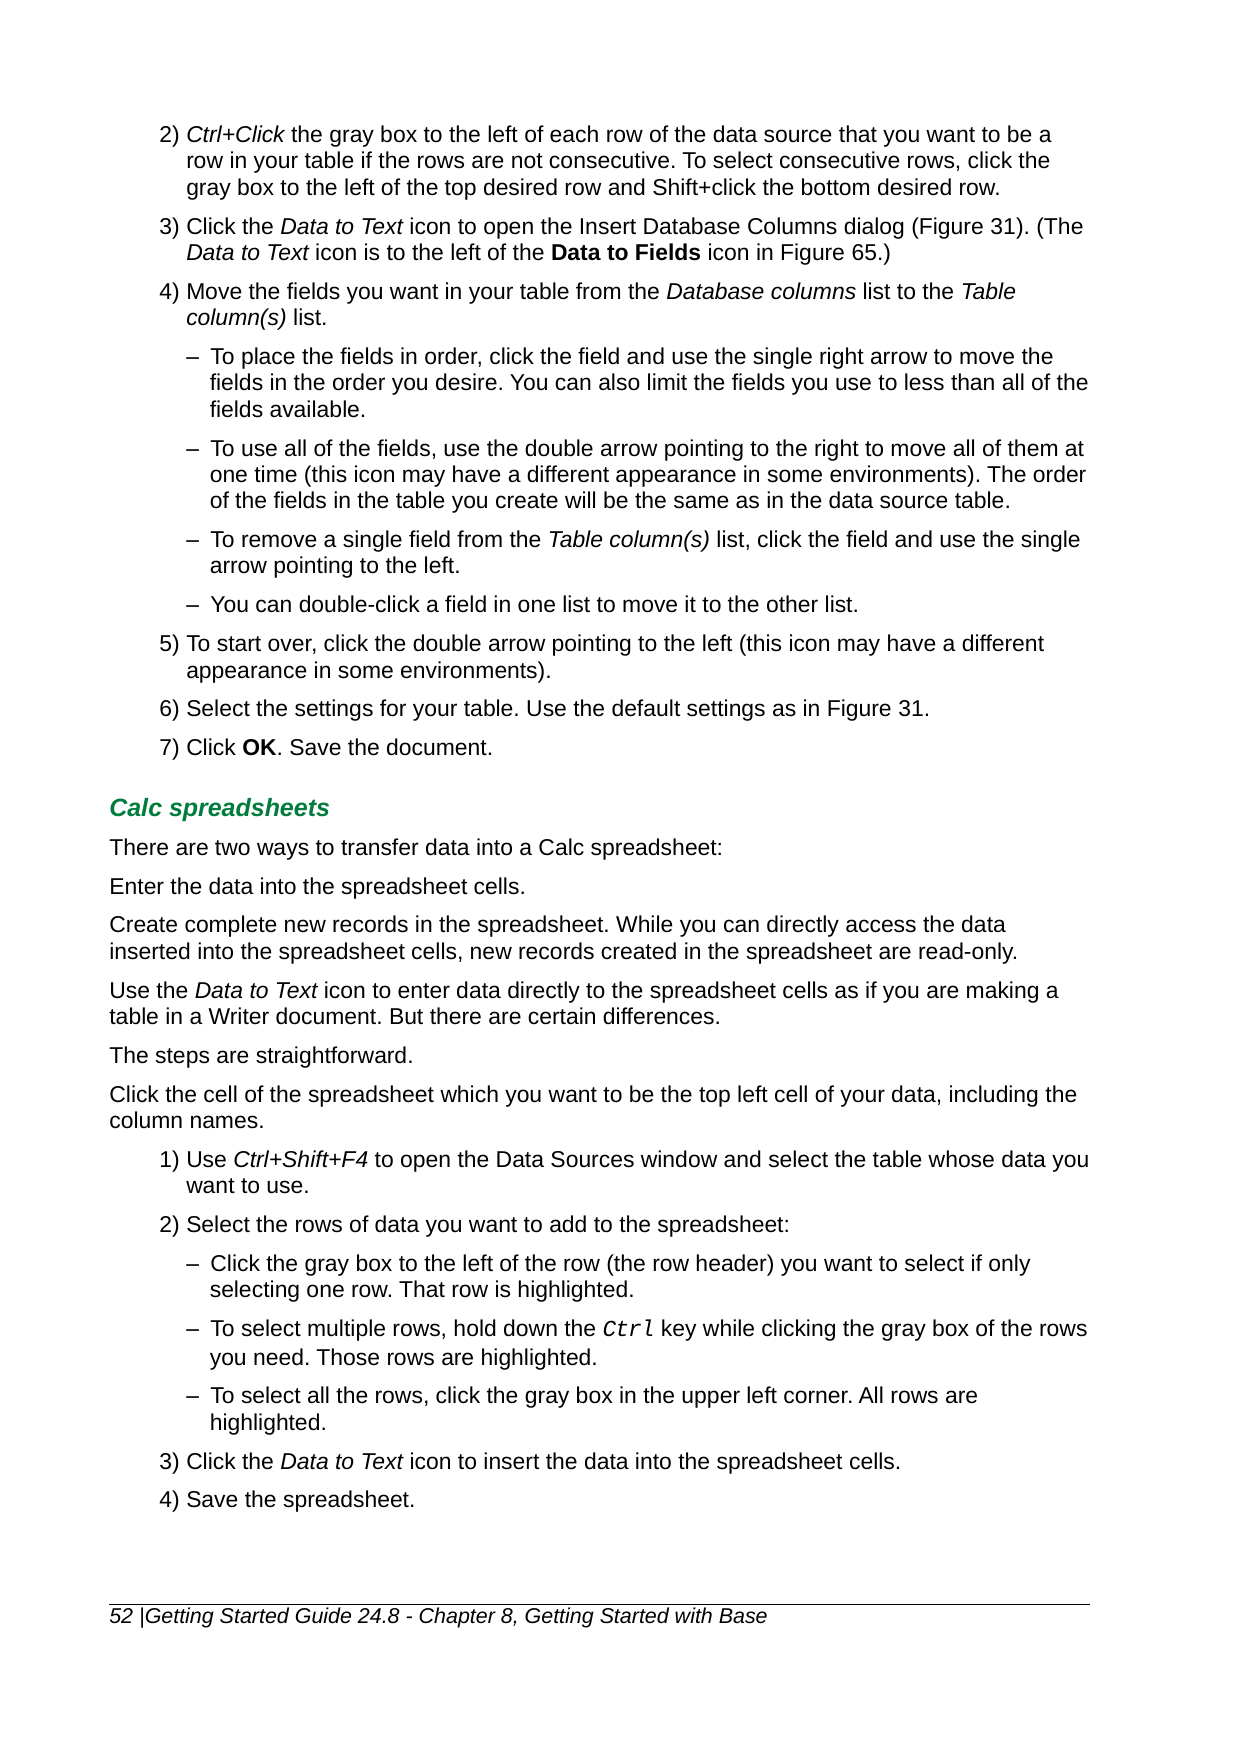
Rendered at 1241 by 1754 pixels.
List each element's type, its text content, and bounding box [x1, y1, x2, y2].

list To select multiple rows, hold down the Ctrl key while clicking the gray box of the rows you need. Those rows are highlighted. [186, 1315, 1090, 1370]
list Ctrl+Click the gray box to the left of each row of the data source that you want to be a row in your table if the rows are not consecutive. To select consecutive rows, click the gray box to the left of the top desired row and Shift+click the bottom desired row. [186, 121, 1090, 200]
list To remove a single field from the Table column(s) list, click the field and use the single arrow pointing to the left. [186, 526, 1090, 579]
list Click the Data to Text icon to insert the data into the spreadsheet cells. [186, 1448, 1090, 1474]
list The steps are straightforward. [109, 1042, 1090, 1068]
subtitle Calc spreadsheets [109, 793, 1090, 821]
list Click the Data to Text icon to open the Insert Database Columns dialog (Figure 31). (The Data to Text icon is to the left of the Data to Fields icon in Figure 65.) [186, 213, 1090, 265]
list Select the rows of data you want to add to the spreadsheet: [186, 1211, 1090, 1237]
text Enter the data into the spreadsheet cells. [109, 873, 1090, 899]
list Click the cell of the spreadsheet which you want to be the top left cell of your data, including the column names. [109, 1081, 1090, 1133]
list To place the fields in order, click the field and use the single right arrow to move the fields in the order you desire. You can also limit the fields you use to less than all of the fields available. [186, 343, 1090, 422]
list You can double-click a field in one list to move it to the other list. [186, 591, 1090, 618]
list To use all of the fields, use the double arrow pointing to the right to move all of them at one time (this icon may have a different appearance in some environments). The order of the fields in the table you create will be the same as in the data source table. [186, 434, 1090, 514]
list Use Ctrl+Shift+F4 to open the Data Sources window and select the table whose data you want to use. [186, 1146, 1090, 1199]
text Use the Data to Text icon to enter data directly to the spreadsheet cells as if you are making a table in a Writer document. But there are certain differences. [109, 977, 1090, 1029]
list To start over, click the double arrow pointing to the left (this icon may have a different appearance in some environments). [186, 630, 1090, 683]
text Create complete new records in the spreadsheet. While you can directly access the data inserted into the spreadsheet cells, new records created in the spreadsheet are read-only. [109, 911, 1090, 964]
list Move the fields you want in your table from the Database columns list to the Table column(s) list. [186, 278, 1090, 331]
list Select the settings for your table. Use the default settings as in Figure 31. [186, 695, 1090, 722]
text There are two ways to transfer data into a Calc spreadsheet: [109, 834, 1090, 860]
list Click the gray box to the left of the row (the row header) you want to select if only selecting one row. That row is highlighted. [186, 1250, 1090, 1303]
list Save the spreadsheet. [186, 1486, 1090, 1513]
list Click OK. Save the document. [186, 734, 1090, 761]
list To select all the rows, click the gray box in the upper left corner. All rows are highlighted. [186, 1382, 1090, 1435]
